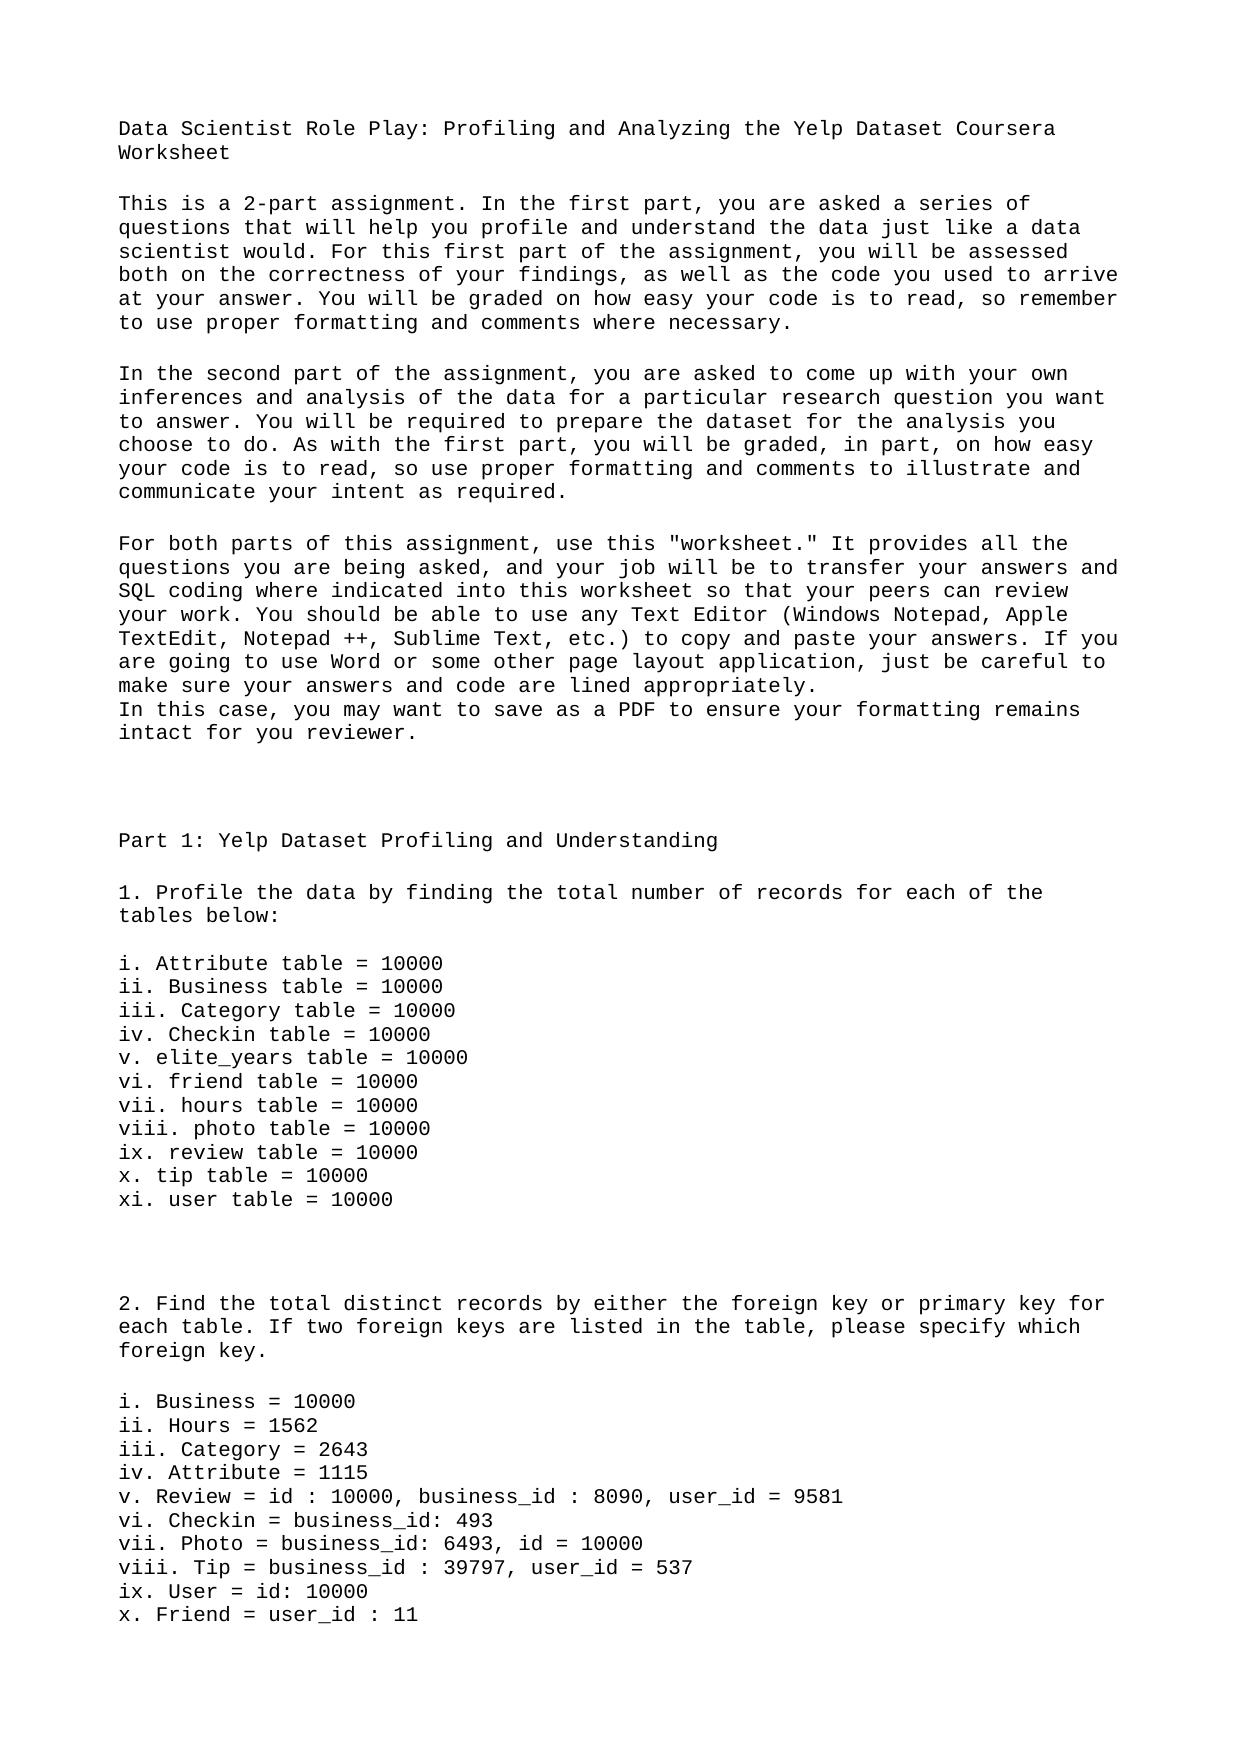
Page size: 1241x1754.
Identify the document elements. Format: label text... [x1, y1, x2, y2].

text Part 1: Yelp Dataset Profiling and Understanding [118, 830, 1122, 854]
text vii. Photo = business_id: 6493, id = 10000 [118, 1533, 1122, 1557]
text ii. Hours = 1562 [118, 1415, 1122, 1439]
text iii. Category = 2643 [118, 1439, 1122, 1462]
text iv. Checkin table = 10000 [118, 1024, 1122, 1047]
text ii. Business table = 10000 [118, 976, 1122, 1000]
text In this case, you may want to save as a PDF to ensure your formatting remains intact for you reviewer. [118, 699, 1122, 746]
text ix. User = id: 10000 [118, 1581, 1122, 1604]
text 1. Profile the data by finding the total number of records for each of the tables below: [118, 882, 1122, 929]
text x. Friend = user_id : 11 [118, 1604, 1122, 1628]
text v. elite_years table = 10000 [118, 1047, 1122, 1071]
text iii. Category table = 10000 [118, 1000, 1122, 1024]
text x. tip table = 10000 [118, 1166, 1122, 1189]
text vi. friend table = 10000 [118, 1071, 1122, 1094]
text In the second part of the assignment, you are asked to come up with your own inferences and analysis of the data for a particular research question you want to answer. You will be required to prepare the dataset for the analysis you choose to do. As with the first part, you will be graded, in part, on how easy your code is to read, so use proper formatting and comments to illustrate and communicate your intent as required. [118, 363, 1122, 505]
text i. Attribute table = 10000 [118, 953, 1122, 976]
text vii. hours table = 10000 [118, 1094, 1122, 1118]
text viii. photo table = 10000 [118, 1118, 1122, 1142]
text Data Scientist Role Play: Profiling and Analyzing the Yelp Dataset Coursera Worksheet [118, 118, 1122, 165]
text 2. Find the total distinct records by either the foreign key or primary key for each table. If two foreign keys are listed in the table, please specify which foreign key. [118, 1292, 1122, 1363]
text ix. review table = 10000 [118, 1142, 1122, 1166]
text v. Review = id : 10000, business_id : 8090, user_id = 9581 [118, 1486, 1122, 1510]
text viii. Tip = business_id : 39797, user_id = 537 [118, 1557, 1122, 1581]
text vi. Checkin = business_id: 493 [118, 1510, 1122, 1533]
text xi. user table = 10000 [118, 1189, 1122, 1213]
text i. Business = 10000 [118, 1391, 1122, 1415]
text This is a 2-part assignment. In the first part, you are asked a series of questions that will help you profile and understand the data just like a data scientist would. For this first part of the assignment, you will be assessed both on the correctness of your findings, as well as the code you used to arrive at your answer. You will be graded on how easy your code is to read, so remember to use proper formatting and comments where necessary. [118, 193, 1122, 335]
text iv. Attribute = 1115 [118, 1462, 1122, 1486]
text For both parts of this assignment, use this "worksheet." It provides all the questions you are being asked, and your job will be to transfer your answers and SQL coding where indicated into this worksheet so that your peers can review your work. You should be able to use any Text Editor (Windows Notepad, Apple TextEdit, Notepad ++, Sublime Text, etc.) to copy and paste your answers. If you are going to use Word or some other page layout application, just be careful to make sure your answers and code are lined appropriately. [118, 533, 1122, 699]
